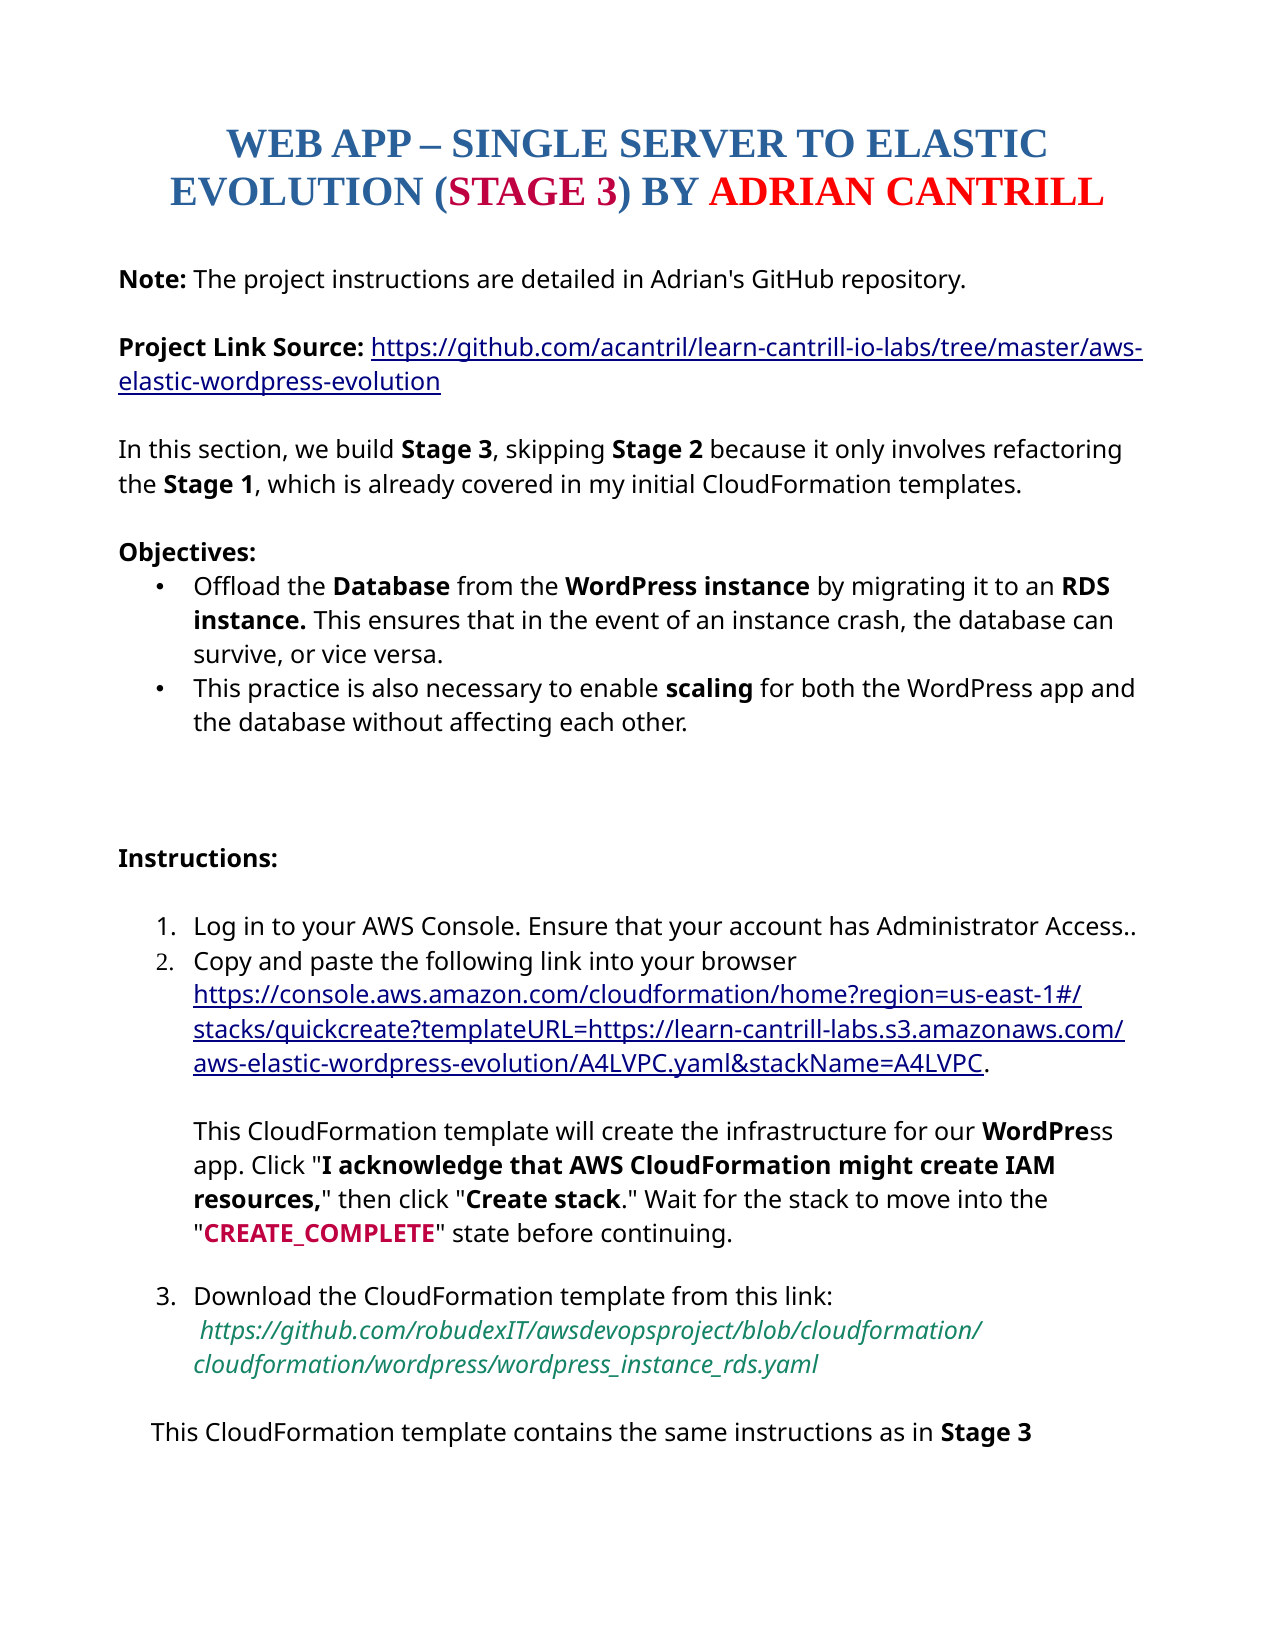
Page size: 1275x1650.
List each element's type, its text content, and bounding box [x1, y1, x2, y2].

text In this section, we build Stage 3, skipping Stage 2 because it only involves refactoring the Stage 1, which is already covered in my initial CloudFormation templates. [118, 432, 1157, 500]
text WEB APP – SINGLE SERVER TO ELASTIC EVOLUTION (STAGE 3) BY ADRIAN CANTRILL [118, 118, 1157, 214]
list This practice is also necessary to enable scaling for both the WordPress app and the database without affecting each other. [156, 671, 1157, 739]
list This CloudFormation template will create the infrastructure for our WordPress app. Click "I acknowledge that AWS CloudFormation might create IAM resources," then click "Create stack." Wait for the stack to move into the "CREATE_COMPLETE" state before continuing. [156, 1113, 1157, 1250]
text This CloudFormation template contains the same instructions as in Stage 3 [118, 1415, 1157, 1449]
text Project Link Source: https://github.com/acantril/learn-cantrill-io-labs/tree/master/aws-elastic-wordpress-evolution [118, 330, 1157, 398]
list Offload the Database from the WordPress instance by migrating it to an RDS instance. This ensures that in the event of an instance crash, the database can survive, or vice versa. [156, 568, 1157, 671]
list Log in to your AWS Console. Ensure that your account has Administrator Access.. [156, 909, 1157, 943]
list https://github.com/robudexIT/awsdevopsproject/blob/cloudformation/cloudformation/wordpress/wordpress_instance_rds.yaml [156, 1312, 1157, 1381]
list Copy and paste the following link into your browser https://console.aws.amazon.com/cloudformation/home?region=us-east-1#/stacks/quickcreate?templateURL=https://learn-cantrill-labs.s3.amazonaws.com/aws-elastic-wordpress-evolution/A4LVPC.yaml&stackName=A4LVPC. [156, 943, 1157, 1079]
text Note: The project instructions are detailed in Adrian's GitHub repository. [118, 262, 1157, 296]
text Instructions: [118, 841, 1157, 875]
text Objectives: [118, 534, 1157, 568]
list Download the CloudFormation template from this link: [156, 1278, 1157, 1312]
